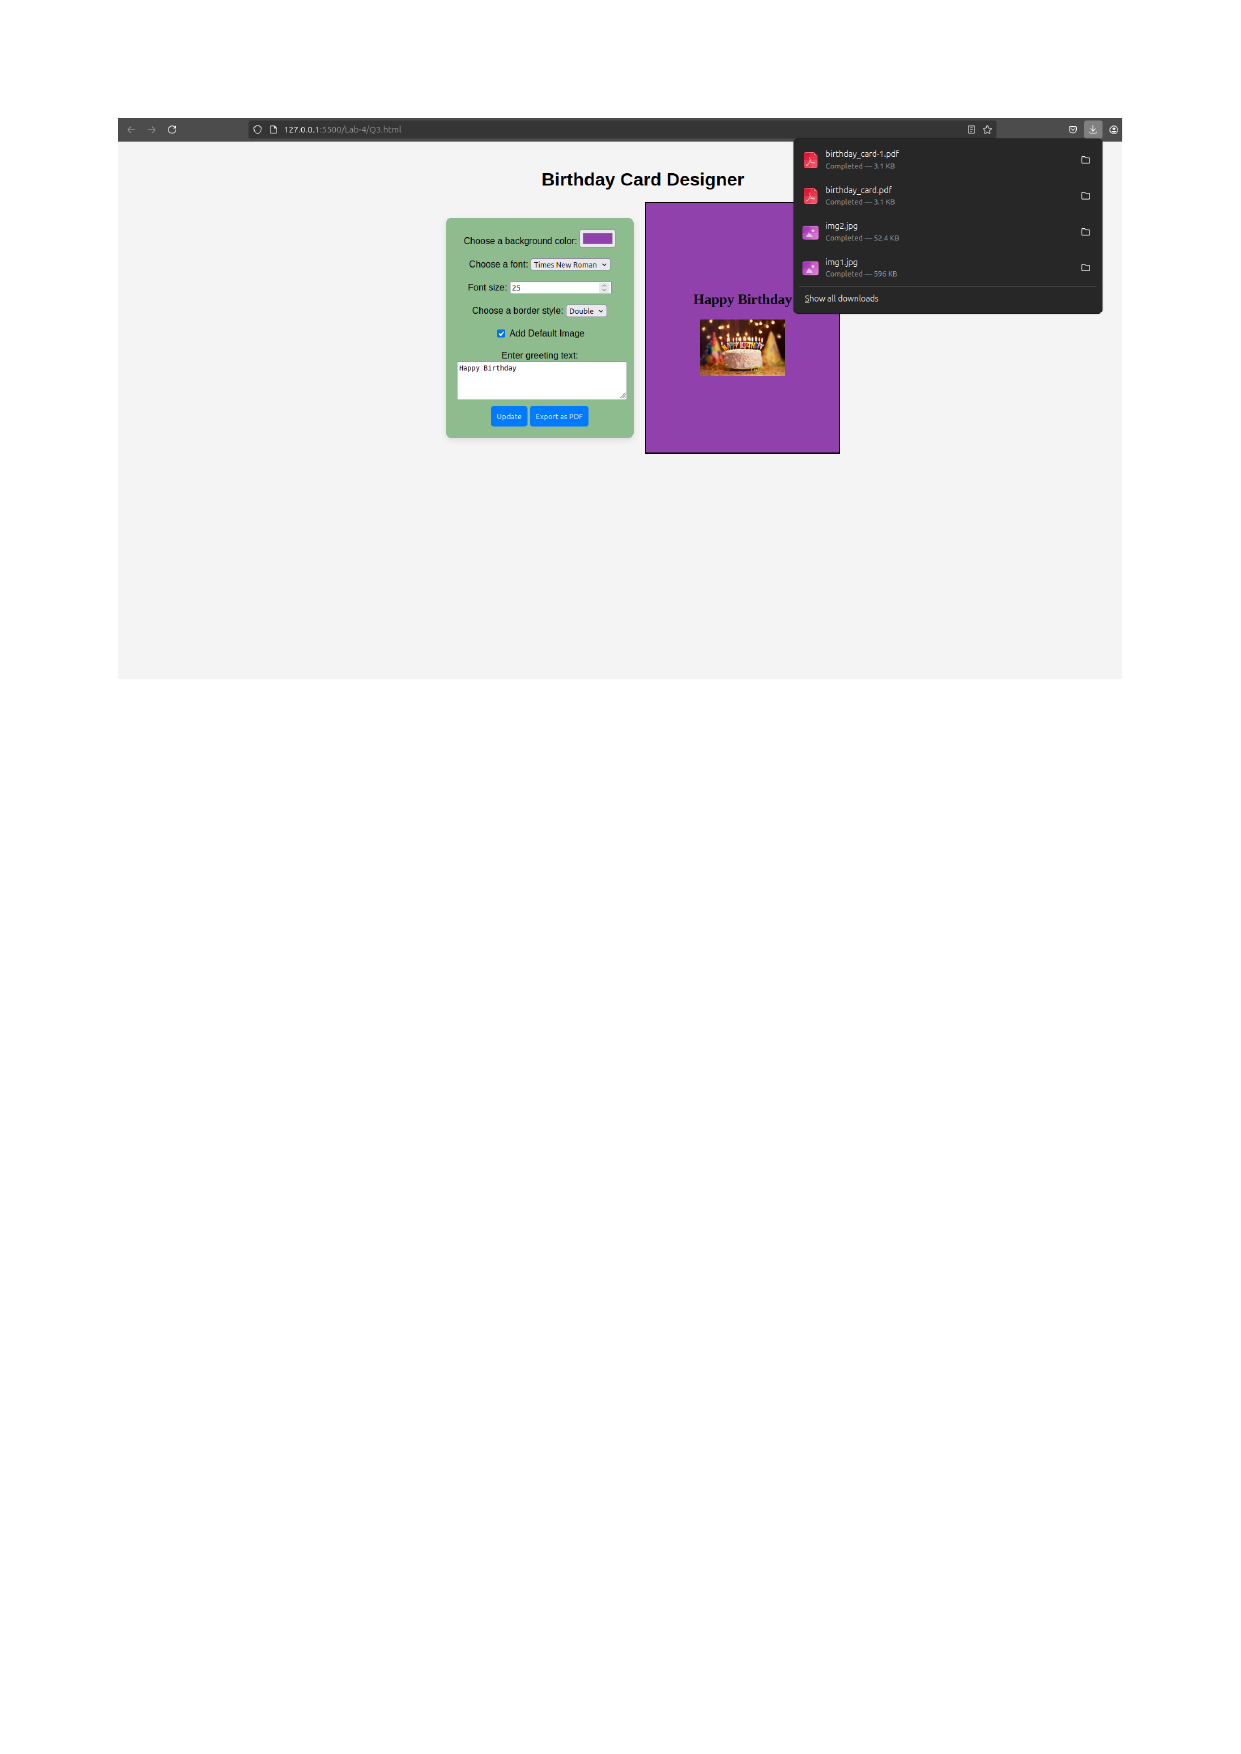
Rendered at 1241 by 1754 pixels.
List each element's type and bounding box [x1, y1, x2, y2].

picture [118, 118, 1123, 679]
